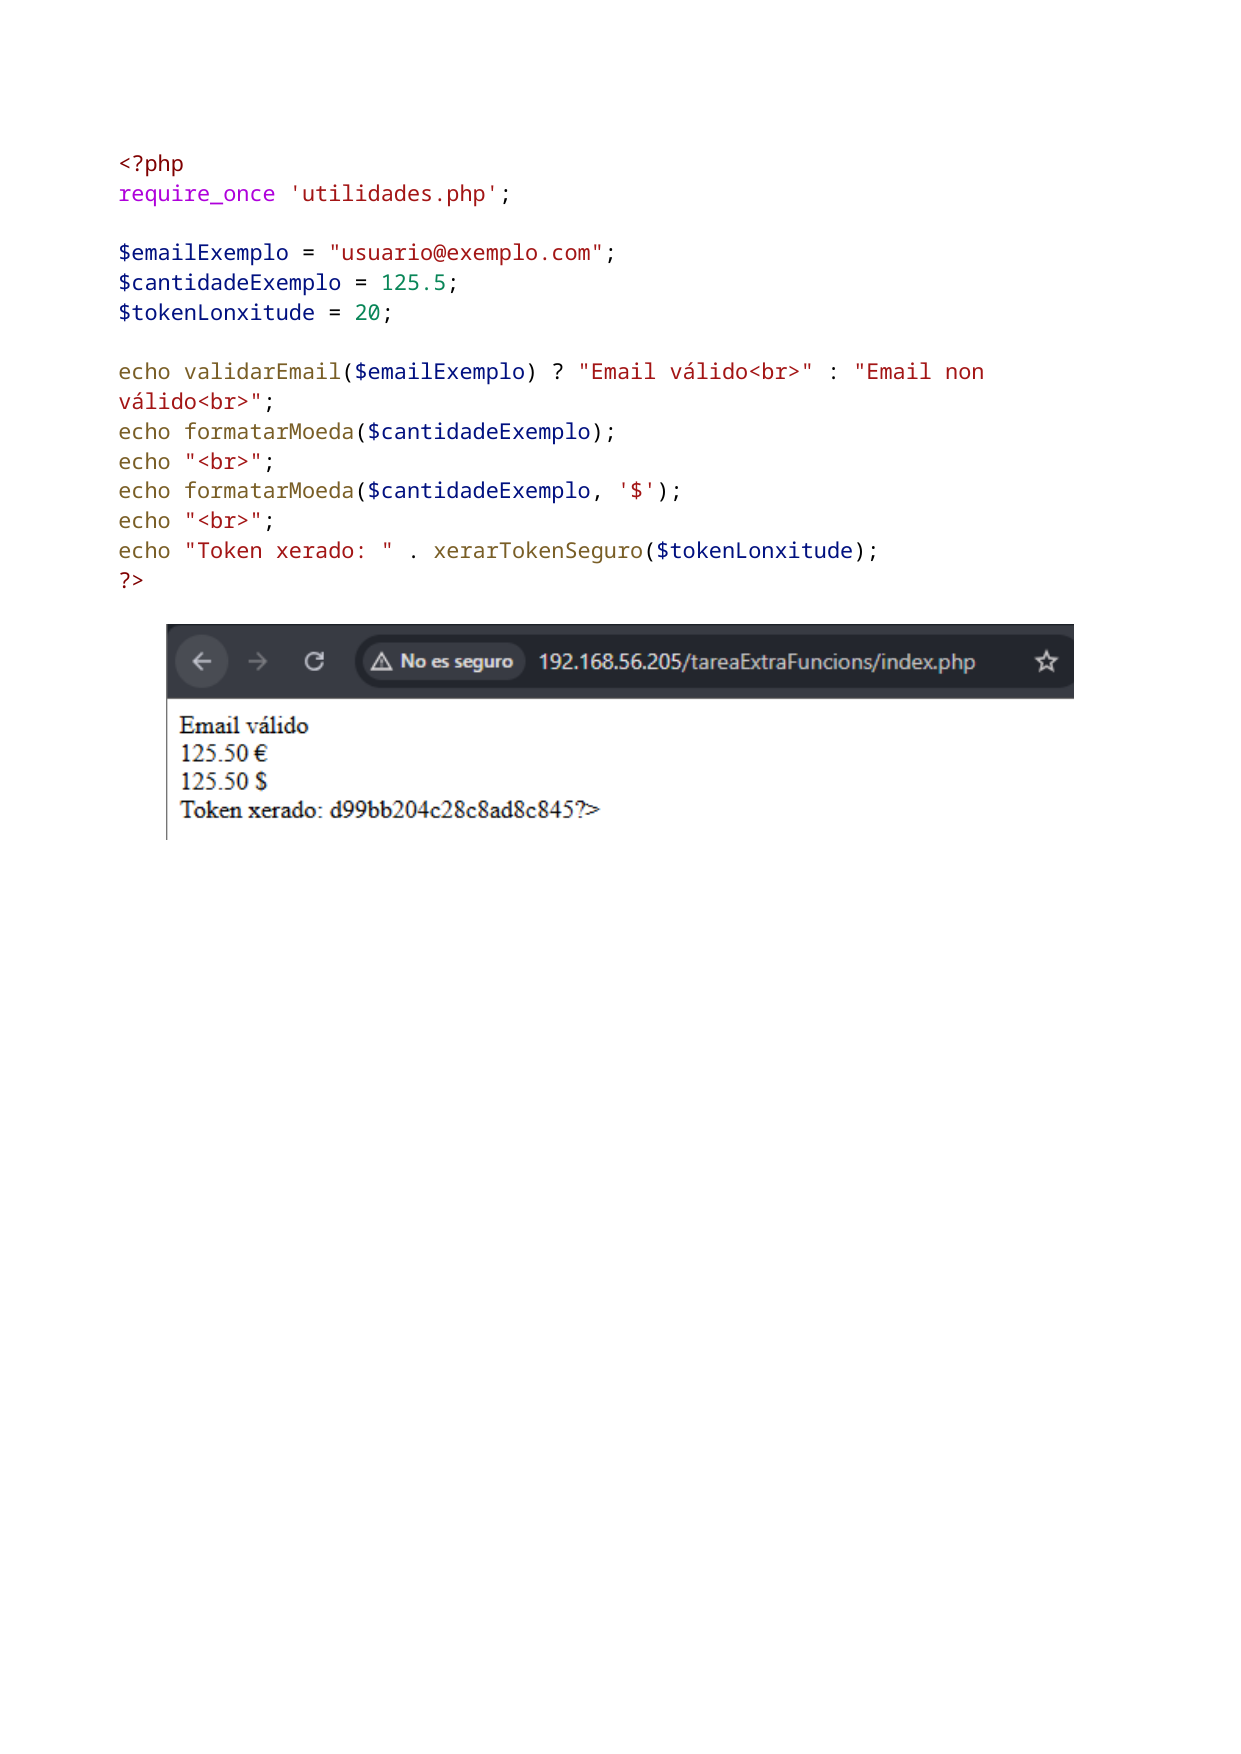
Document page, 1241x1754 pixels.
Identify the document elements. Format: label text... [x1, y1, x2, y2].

picture [166, 624, 1074, 840]
text $tokenLonxitude = 20; [118, 297, 1122, 327]
text echo formatarMoeda($cantidadeExemplo, '$'); [118, 475, 1122, 505]
text require_once 'utilidades.php'; [118, 178, 1122, 207]
text echo validarEmail($emailExemplo) ? "Email válido<br>" : "Email non válido<br>"; [118, 356, 1122, 416]
text echo formatarMoeda($cantidadeExemplo); [118, 416, 1122, 446]
text $cantidadeExemplo = 125.5; [118, 267, 1122, 297]
text echo "<br>"; [118, 505, 1122, 535]
text $emailExemplo = "usuario@exemplo.com"; [118, 237, 1122, 267]
text echo "Token xerado: " . xerarTokenSeguro($tokenLonxitude); [118, 535, 1122, 565]
text echo "<br>"; [118, 446, 1122, 475]
text <?php [118, 148, 1122, 178]
text ?> [118, 565, 1122, 594]
